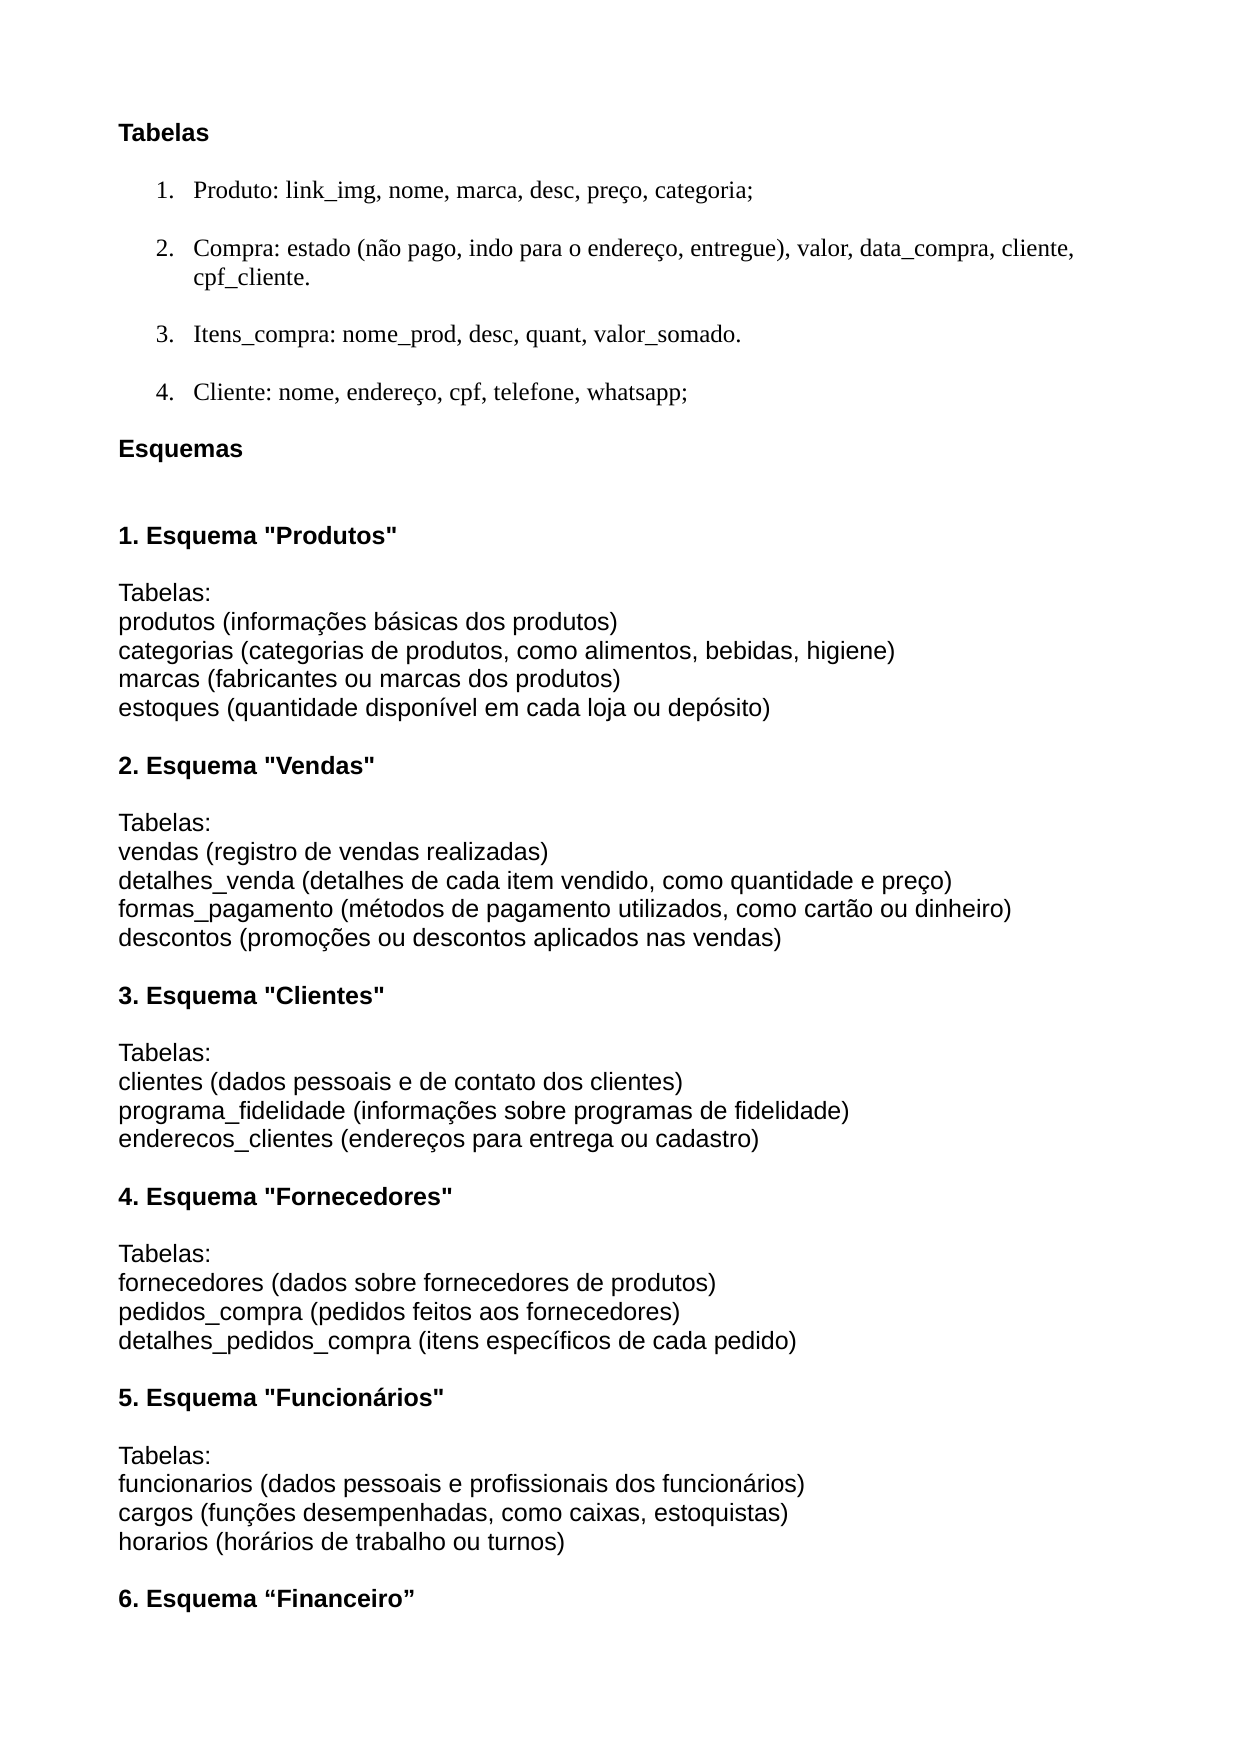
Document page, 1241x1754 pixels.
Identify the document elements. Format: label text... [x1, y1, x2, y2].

list Cliente: nome, endereço, cpf, telefone, whatsapp; [156, 377, 1122, 406]
text 1. Esquema "Produtos" [118, 521, 1122, 549]
text Tabelas: vendas (registro de vendas realizadas) detalhes_venda (detalhes de cada item vendido, como quantidade e preço) formas_pagamento (métodos de pagamento utilizados, como cartão ou dinheiro) descontos (promoções ou descontos aplicados nas vendas) [118, 779, 1122, 952]
list Compra: estado (não pago, indo para o endereço, entregue), valor, data_compra, cliente, cpf_cliente. [156, 233, 1122, 291]
text Tabelas [118, 118, 1122, 147]
text 5. Esquema "Funcionários" [118, 1383, 1122, 1412]
text 2. Esquema "Vendas" [118, 751, 1122, 779]
text Tabelas: clientes (dados pessoais e de contato dos clientes) programa_fidelidade (informações sobre programas de fidelidade) enderecos_clientes (endereços para entrega ou cadastro) [118, 1009, 1122, 1153]
text 3. Esquema "Clientes" [118, 981, 1122, 1009]
text Esquemas [118, 434, 1122, 463]
text Tabelas: fornecedores (dados sobre fornecedores de produtos) pedidos_compra (pedidos feitos aos fornecedores) detalhes_pedidos_compra (itens específicos de cada pedido) [118, 1211, 1122, 1354]
list Produto: link_img, nome, marca, desc, preço, categoria; [156, 176, 1122, 204]
text Tabelas: produtos (informações básicas dos produtos) categorias (categorias de produtos, como alimentos, bebidas, higiene) marcas (fabricantes ou marcas dos produtos) estoques (quantidade disponível em cada loja ou depósito) [118, 549, 1122, 722]
text 6. Esquema “Financeiro” [118, 1584, 1122, 1613]
text Tabelas: funcionarios (dados pessoais e profissionais dos funcionários) cargos (funções desempenhadas, como caixas, estoquistas) horarios (horários de trabalho ou turnos) [118, 1412, 1122, 1556]
text 4. Esquema "Fornecedores" [118, 1182, 1122, 1211]
list Itens_compra: nome_prod, desc, quant, valor_somado. [156, 319, 1122, 348]
